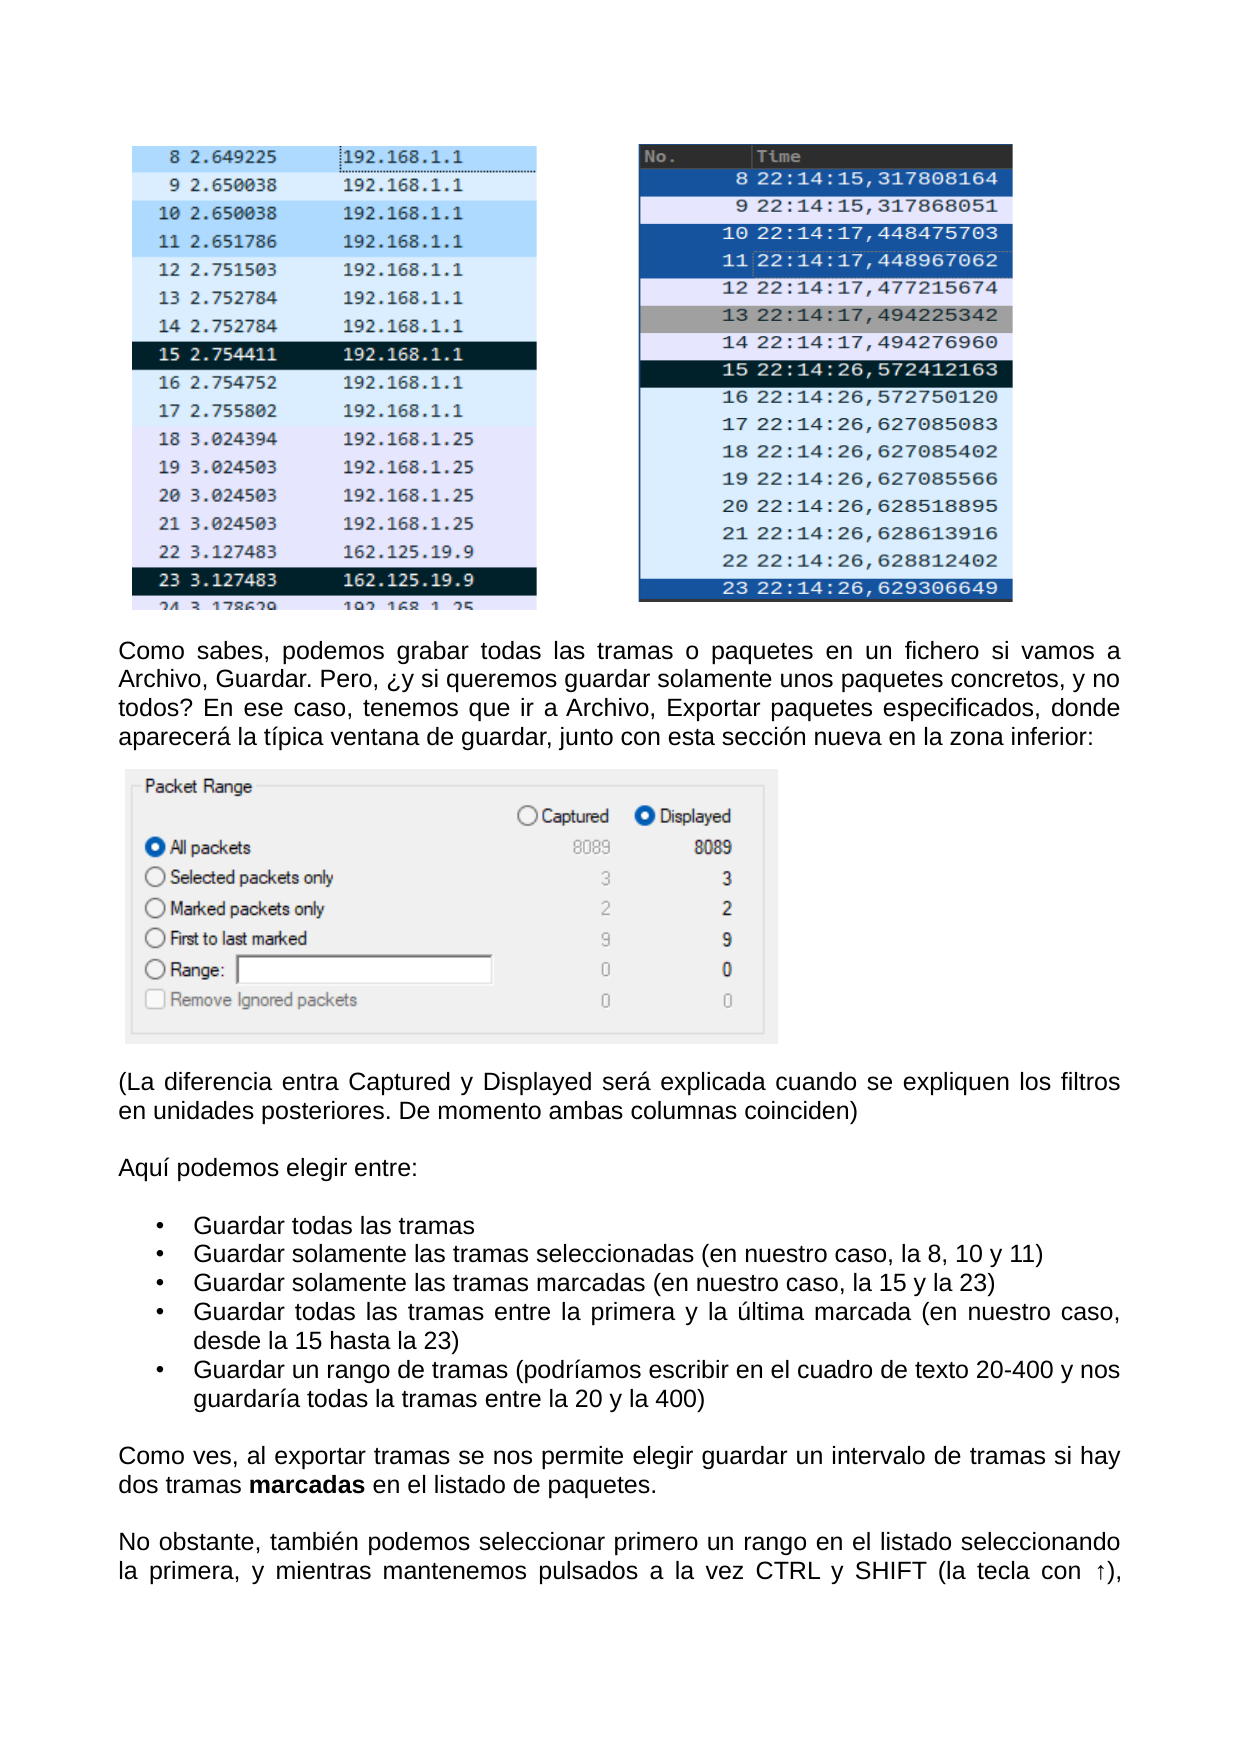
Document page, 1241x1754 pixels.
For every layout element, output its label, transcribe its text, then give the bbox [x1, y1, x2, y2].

text (La diferencia entra Captured y Displayed será explicada cuando se expliquen los filtros en unidades posteriores. De momento ambas columnas coinciden) [118, 1067, 1122, 1124]
text No obstante, también podemos seleccionar primero un rango en el listado seleccionando la primera, y mientras mantenemos pulsados a la vez CTRL y SHIFT (la tecla con ↑), [118, 1527, 1122, 1585]
list Guardar solamente las tramas seleccionadas (en nuestro caso, la 8, 10 y 11) [156, 1239, 1122, 1268]
list Guardar solamente las tramas marcadas (en nuestro caso, la 15 y la 23) [156, 1268, 1122, 1297]
picture [638, 144, 1013, 602]
list Guardar un rango de tramas (podríamos escribir en el cuadro de texto 20-400 y nos guardaría todas la tramas entre la 20 y la 400) [156, 1355, 1122, 1412]
list Guardar todas las tramas [156, 1211, 1122, 1239]
text Como sabes, podemos grabar todas las tramas o paquetes en un fichero si vamos a Archivo, Guardar. Pero, ¿y si queremos guardar solamente unos paquetes concretos, y no todos? En ese caso, tenemos que ir a Archivo, Exportar paquetes especificados, donde aparecerá la típica ventana de guardar, junto con esta sección nueva en la zona inferior: [118, 636, 1122, 751]
picture [125, 769, 779, 1044]
text Como ves, al exportar tramas se nos permite elegir guardar un intervalo de tramas si hay dos tramas marcadas en el listado de paquetes. [118, 1441, 1122, 1499]
text Aquí podemos elegir entre: [118, 1153, 1122, 1182]
list Guardar todas las tramas entre la primera y la última marcada (en nuestro caso, desde la 15 hasta la 23) [156, 1297, 1122, 1355]
picture [132, 146, 537, 610]
